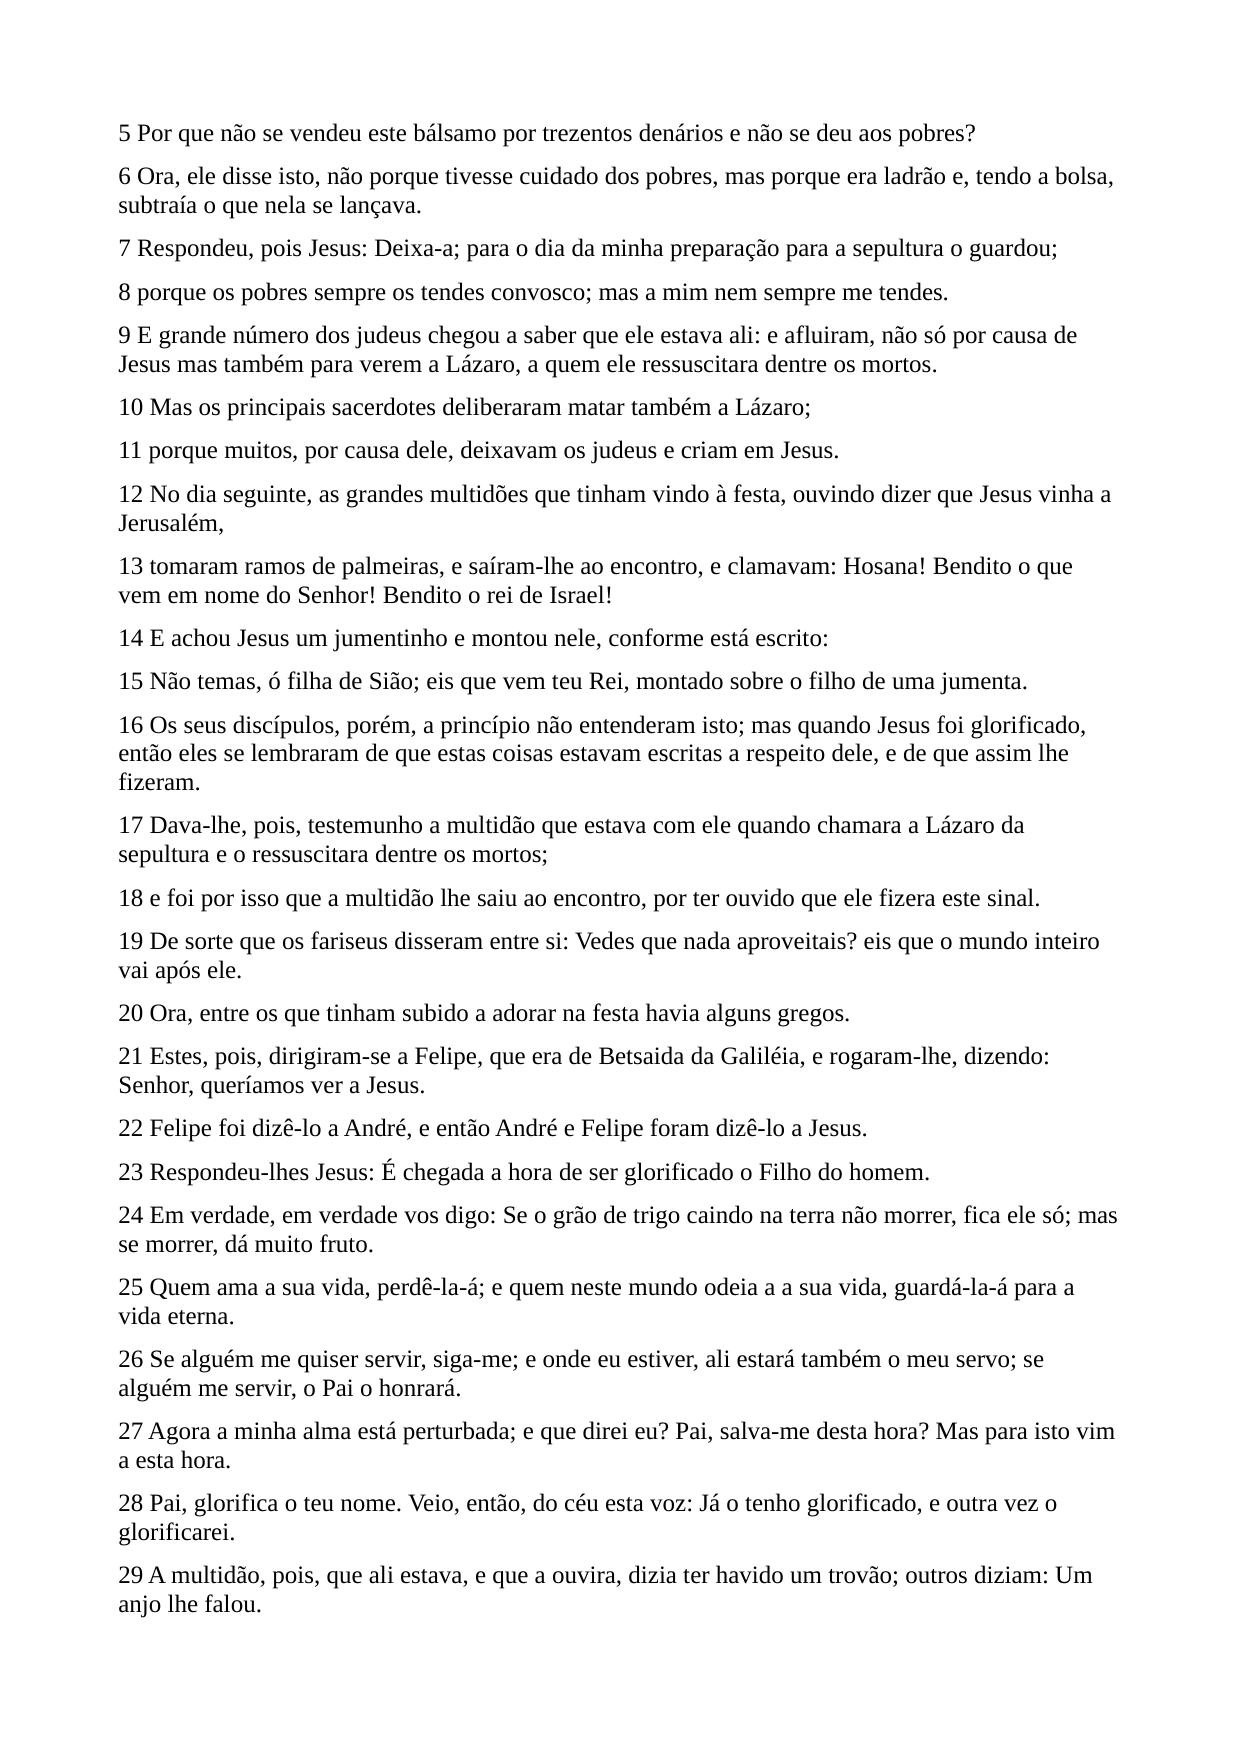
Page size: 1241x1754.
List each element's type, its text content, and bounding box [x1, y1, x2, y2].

text 12 No dia seguinte, as grandes multidões que tinham vindo à festa, ouvindo dizer que Jesus vinha a Jerusalém, [118, 479, 1122, 536]
text 11 porque muitos, por causa dele, deixavam os judeus e criam em Jesus. [118, 436, 1122, 464]
text 13 tomaram ramos de palmeiras, e saíram-lhe ao encontro, e clamavam: Hosana! Bendito o que vem em nome do Senhor! Bendito o rei de Israel! [118, 551, 1122, 608]
text 24 Em verdade, em verdade vos digo: Se o grão de trigo caindo na terra não morrer, fica ele só; mas se morrer, dá muito fruto. [118, 1200, 1122, 1258]
text 23 Respondeu-lhes Jesus: É chegada a hora de ser glorificado o Filho do homem. [118, 1157, 1122, 1186]
text 21 Estes, pois, dirigiram-se a Felipe, que era de Betsaida da Galiléia, e rogaram-lhe, dizendo: Senhor, queríamos ver a Jesus. [118, 1041, 1122, 1099]
text 7 Respondeu, pois Jesus: Deixa-a; para o dia da minha preparação para a sepultura o guardou; [118, 233, 1122, 262]
text 9 E grande número dos judeus chegou a saber que ele estava ali: e afluiram, não só por causa de Jesus mas também para verem a Lázaro, a quem ele ressuscitara dentre os mortos. [118, 320, 1122, 378]
text 27 Agora a minha alma está perturbada; e que direi eu? Pai, salva-me desta hora? Mas para isto vim a esta hora. [118, 1416, 1122, 1474]
text 22 Felipe foi dizê-lo a André, e então André e Felipe foram dizê-lo a Jesus. [118, 1113, 1122, 1142]
text 15 Não temas, ó filha de Sião; eis que vem teu Rei, montado sobre o filho de uma jumenta. [118, 666, 1122, 695]
text 16 Os seus discípulos, porém, a princípio não entenderam isto; mas quando Jesus foi glorificado, então eles se lembraram de que estas coisas estavam escritas a respeito dele, e de que assim lhe fizeram. [118, 710, 1122, 796]
text 19 De sorte que os fariseus disseram entre si: Vedes que nada aproveitais? eis que o mundo inteiro vai após ele. [118, 926, 1122, 983]
text 29 A multidão, pois, que ali estava, e que a ouvira, dizia ter havido um trovão; outros diziam: Um anjo lhe falou. [118, 1561, 1122, 1618]
text 6 Ora, ele disse isto, não porque tivesse cuidado dos pobres, mas porque era ladrão e, tendo a bolsa, subtraía o que nela se lançava. [118, 161, 1122, 219]
text 17 Dava-lhe, pois, testemunho a multidão que estava com ele quando chamara a Lázaro da sepultura e o ressuscitara dentre os mortos; [118, 811, 1122, 868]
text 10 Mas os principais sacerdotes deliberaram matar também a Lázaro; [118, 392, 1122, 421]
text 28 Pai, glorifica o teu nome. Veio, então, do céu esta voz: Já o tenho glorificado, e outra vez o glorificarei. [118, 1488, 1122, 1546]
text 14 E achou Jesus um jumentinho e montou nele, conforme está escrito: [118, 623, 1122, 652]
text 18 e foi por isso que a multidão lhe saiu ao encontro, por ter ouvido que ele fizera este sinal. [118, 883, 1122, 911]
text 5 Por que não se vendeu este bálsamo por trezentos denários e não se deu aos pobres? [118, 118, 1122, 147]
text 25 Quem ama a sua vida, perdê-la-á; e quem neste mundo odeia a a sua vida, guardá-la-á para a vida eterna. [118, 1272, 1122, 1330]
text 26 Se alguém me quiser servir, siga-me; e onde eu estiver, ali estará também o meu servo; se alguém me servir, o Pai o honrará. [118, 1344, 1122, 1402]
text 20 Ora, entre os que tinham subido a adorar na festa havia alguns gregos. [118, 998, 1122, 1027]
text 8 porque os pobres sempre os tendes convosco; mas a mim nem sempre me tendes. [118, 277, 1122, 306]
